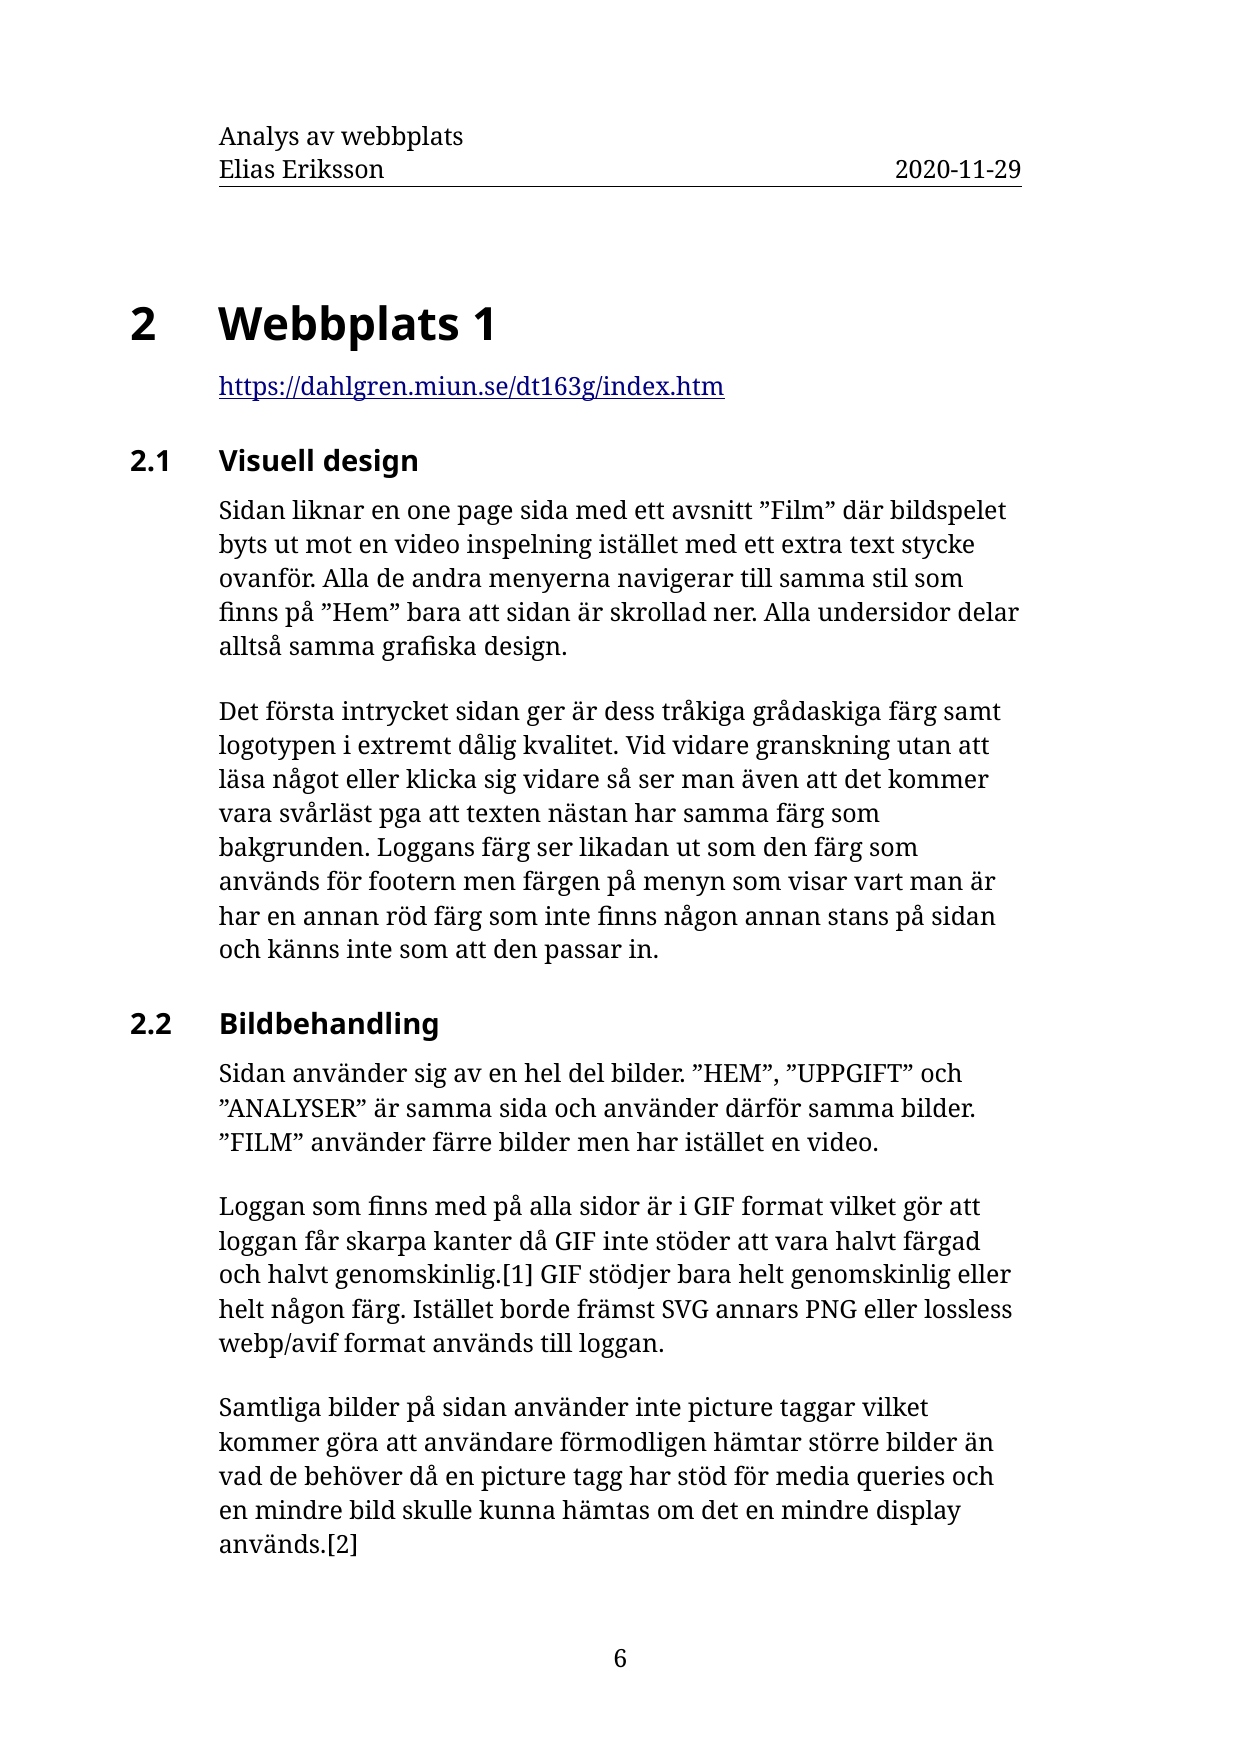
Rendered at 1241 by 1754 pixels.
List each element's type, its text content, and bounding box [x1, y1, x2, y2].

text Det första intrycket sidan ger är dess tråkiga grådaskiga färg samt logotypen i extremt dålig kvalitet. Vid vidare granskning utan att läsa något eller klicka sig vidare så ser man även att det kommer vara svårläst pga att texten nästan har samma färg som bakgrunden. Loggans färg ser likadan ut som den färg som används för footern men färgen på menyn som visar vart man är har en annan röd färg som inte finns någon annan stans på sidan och känns inte som att den passar in. [218, 694, 1022, 966]
subtitle Bildbehandling [130, 1003, 1022, 1043]
subtitle Visuell design [130, 440, 1022, 480]
text Loggan som finns med på alla sidor är i GIF format vilket gör att loggan får skarpa kanter då GIF inte stöder att vara halvt färgad och halvt genomskinlig.[1] GIF stödjer bara helt genomskinlig eller helt någon färg. Istället borde främst SVG annars PNG eller lossless webp/avif format används till loggan. [218, 1189, 1022, 1359]
text Sidan använder sig av en hel del bilder. ”HEM”, ”UPPGIFT” och ”ANALYSER” är samma sida och använder därför samma bilder. ”FILM” använder färre bilder men har istället en video. [218, 1056, 1022, 1158]
text Samtliga bilder på sidan använder inte picture taggar vilket kommer göra att användare förmodligen hämtar större bilder än vad de behöver då en picture tagg har stöd för media queries och en mindre bild skulle kunna hämtas om det en mindre display används.[2] [218, 1390, 1022, 1560]
text https://dahlgren.miun.se/dt163g/index.htm [218, 369, 1022, 403]
text Sidan liknar en one page sida med ett avsnitt ”Film” där bildspelet byts ut mot en video inspelning istället med ett extra text stycke ovanför. Alla de andra menyerna navigerar till samma stil som finns på ”Hem” bara att sidan är skrollad ner. Alla undersidor delar alltså samma grafiska design. [218, 493, 1022, 663]
subtitle Webbplats 1 [130, 291, 1022, 353]
